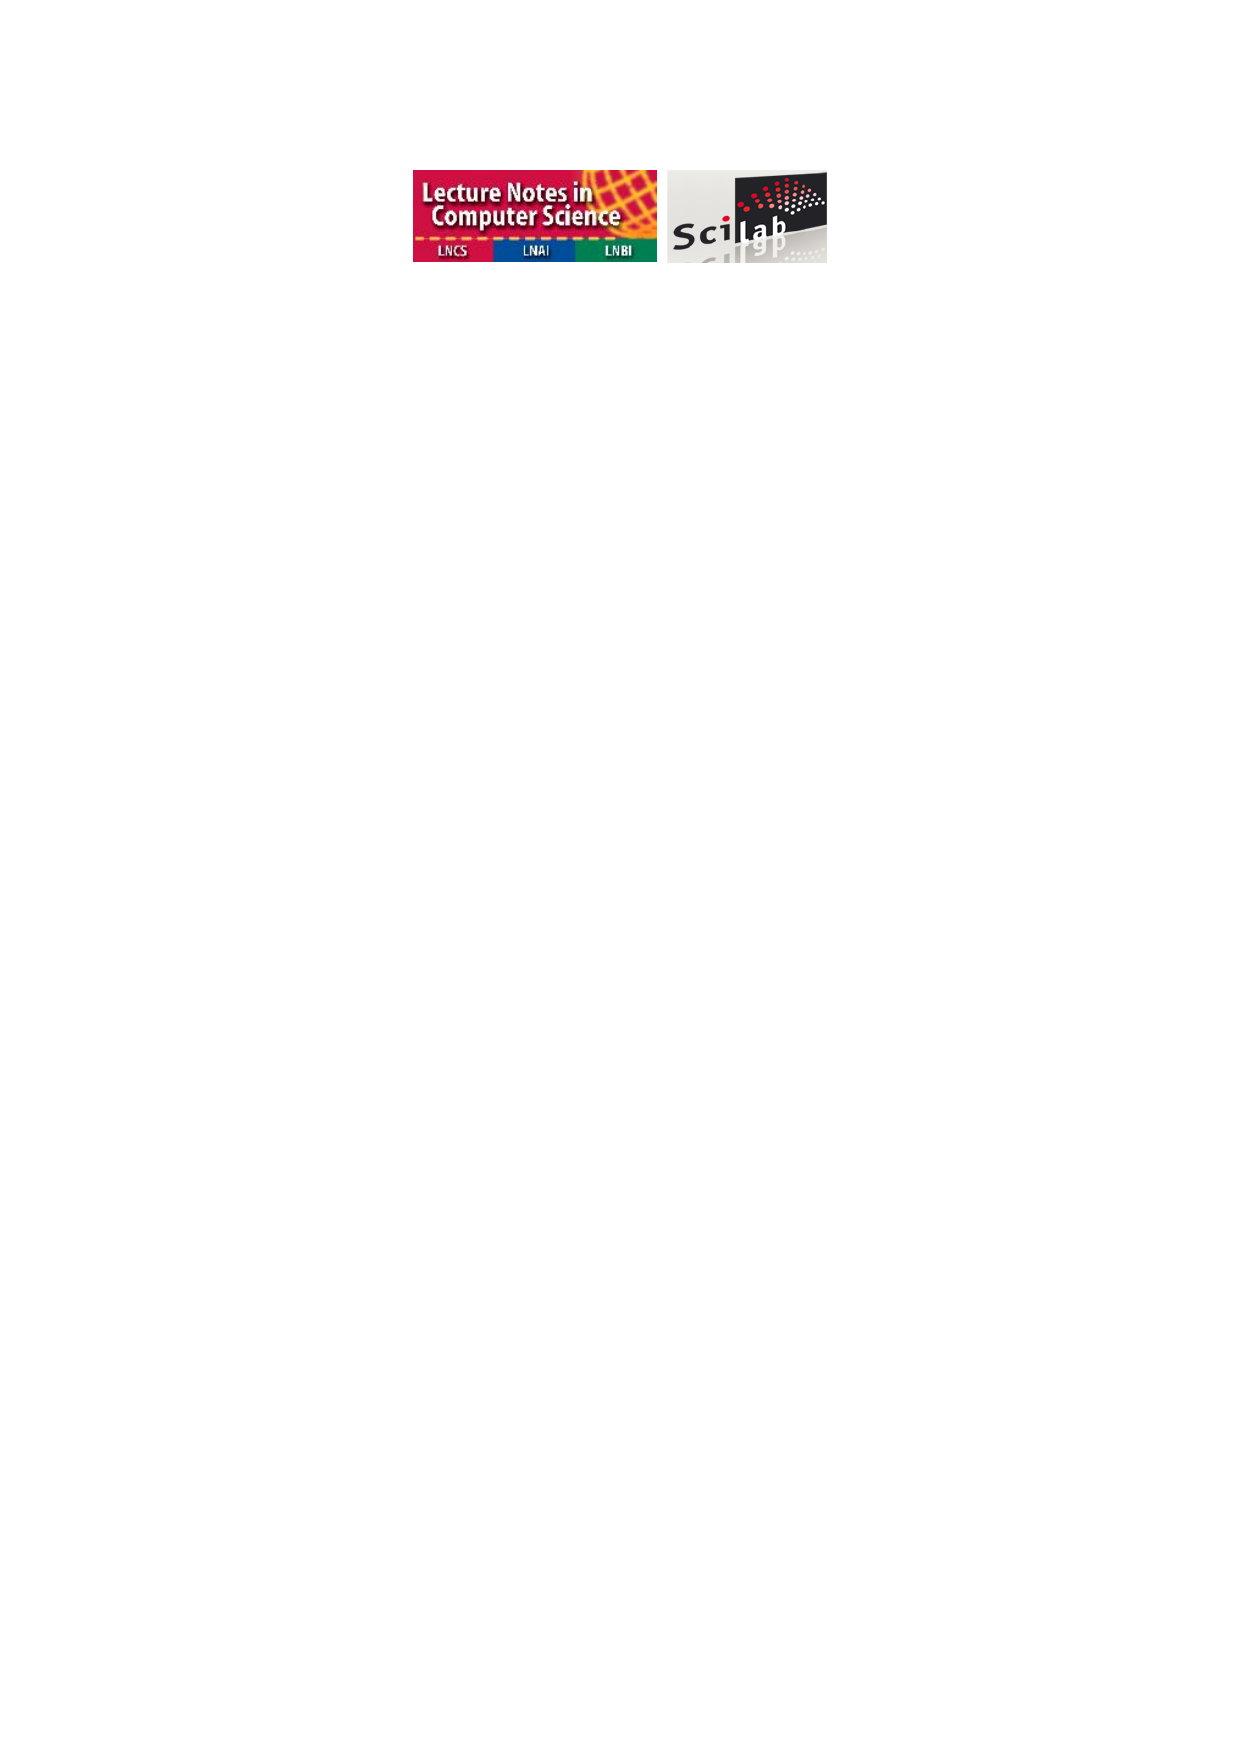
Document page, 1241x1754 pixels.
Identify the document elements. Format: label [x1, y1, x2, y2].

picture [413, 170, 657, 262]
picture [667, 170, 828, 263]
